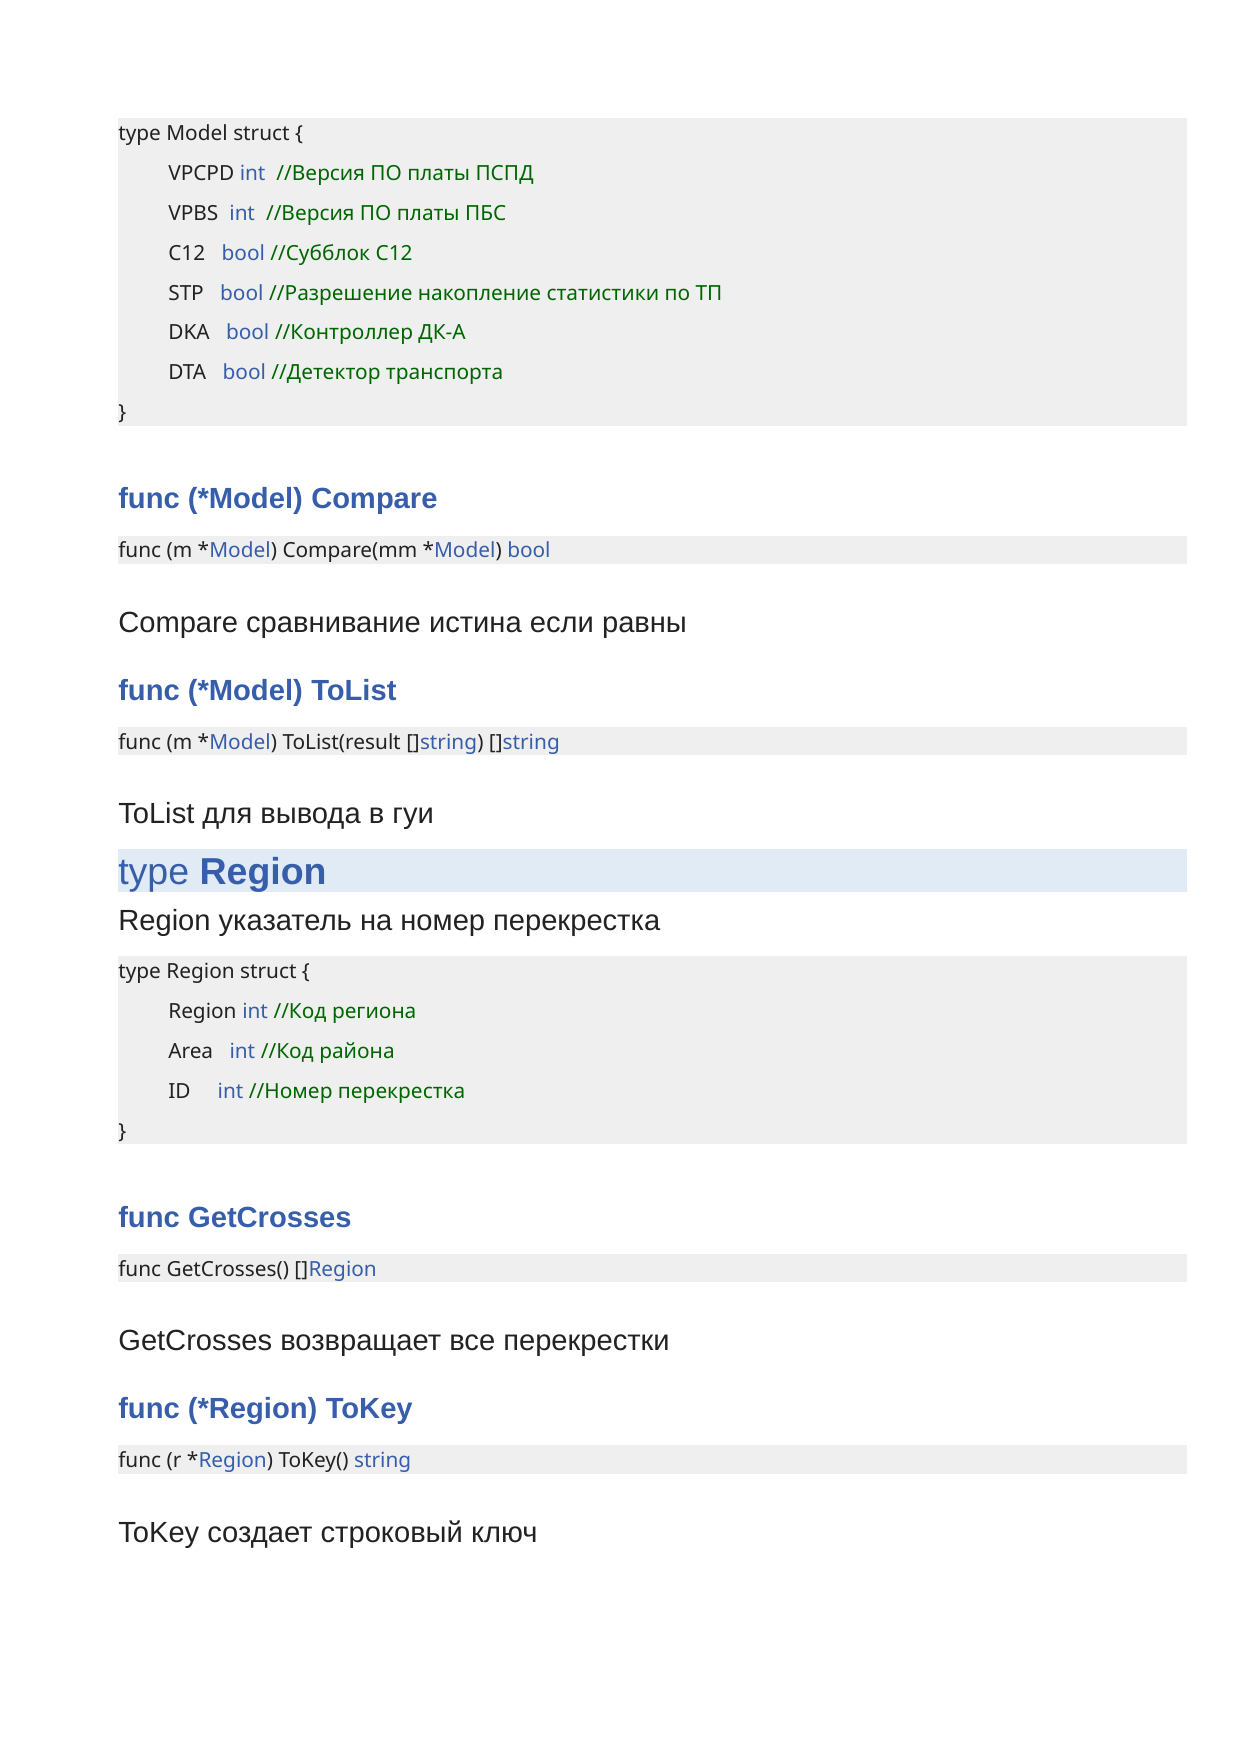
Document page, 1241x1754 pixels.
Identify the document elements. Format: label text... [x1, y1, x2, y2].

text DTA bool //Детектор транспорта [118, 357, 1187, 386]
subtitle func (*Region) ToKey [118, 1391, 1187, 1424]
text func GetCrosses() []Region [118, 1254, 1187, 1282]
text } [118, 397, 1187, 426]
text Region int //Код региона [118, 996, 1187, 1024]
text C12 bool //Субблок С12 [118, 238, 1187, 266]
text ToKey создает строковый ключ [118, 1514, 1187, 1548]
text VPCPD int //Версия ПО платы ПСПД [118, 158, 1187, 186]
text type Region struct { [118, 956, 1187, 985]
text DKA bool //Контроллер ДК-А [118, 317, 1187, 346]
subtitle func (*Model) ToList [118, 672, 1187, 706]
text func (m *Model) Compare(mm *Model) bool [118, 536, 1187, 564]
text GetCrosses возвращает все перекрестки [118, 1323, 1187, 1357]
text VPBS int //Версия ПО платы ПБС [118, 198, 1187, 226]
text } [118, 1116, 1187, 1144]
text ID int //Номер перекрестка [118, 1076, 1187, 1104]
text Region указатель на номер перекрестка [118, 903, 1187, 937]
subtitle func GetCrosses [118, 1199, 1187, 1233]
subtitle func (*Model) Compare [118, 481, 1187, 515]
text Area int //Код района [118, 1036, 1187, 1064]
text STP bool //Разрешение накопление статистики по ТП [118, 278, 1187, 306]
text Compare сравнивание истина если равны [118, 605, 1187, 638]
text func (r *Region) ToKey() string [118, 1445, 1187, 1474]
text ToList для вывода в гуи [118, 796, 1187, 830]
subtitle type Region [118, 849, 1187, 892]
text type Model struct { [118, 118, 1187, 147]
text func (m *Model) ToList(result []string) []string [118, 727, 1187, 755]
